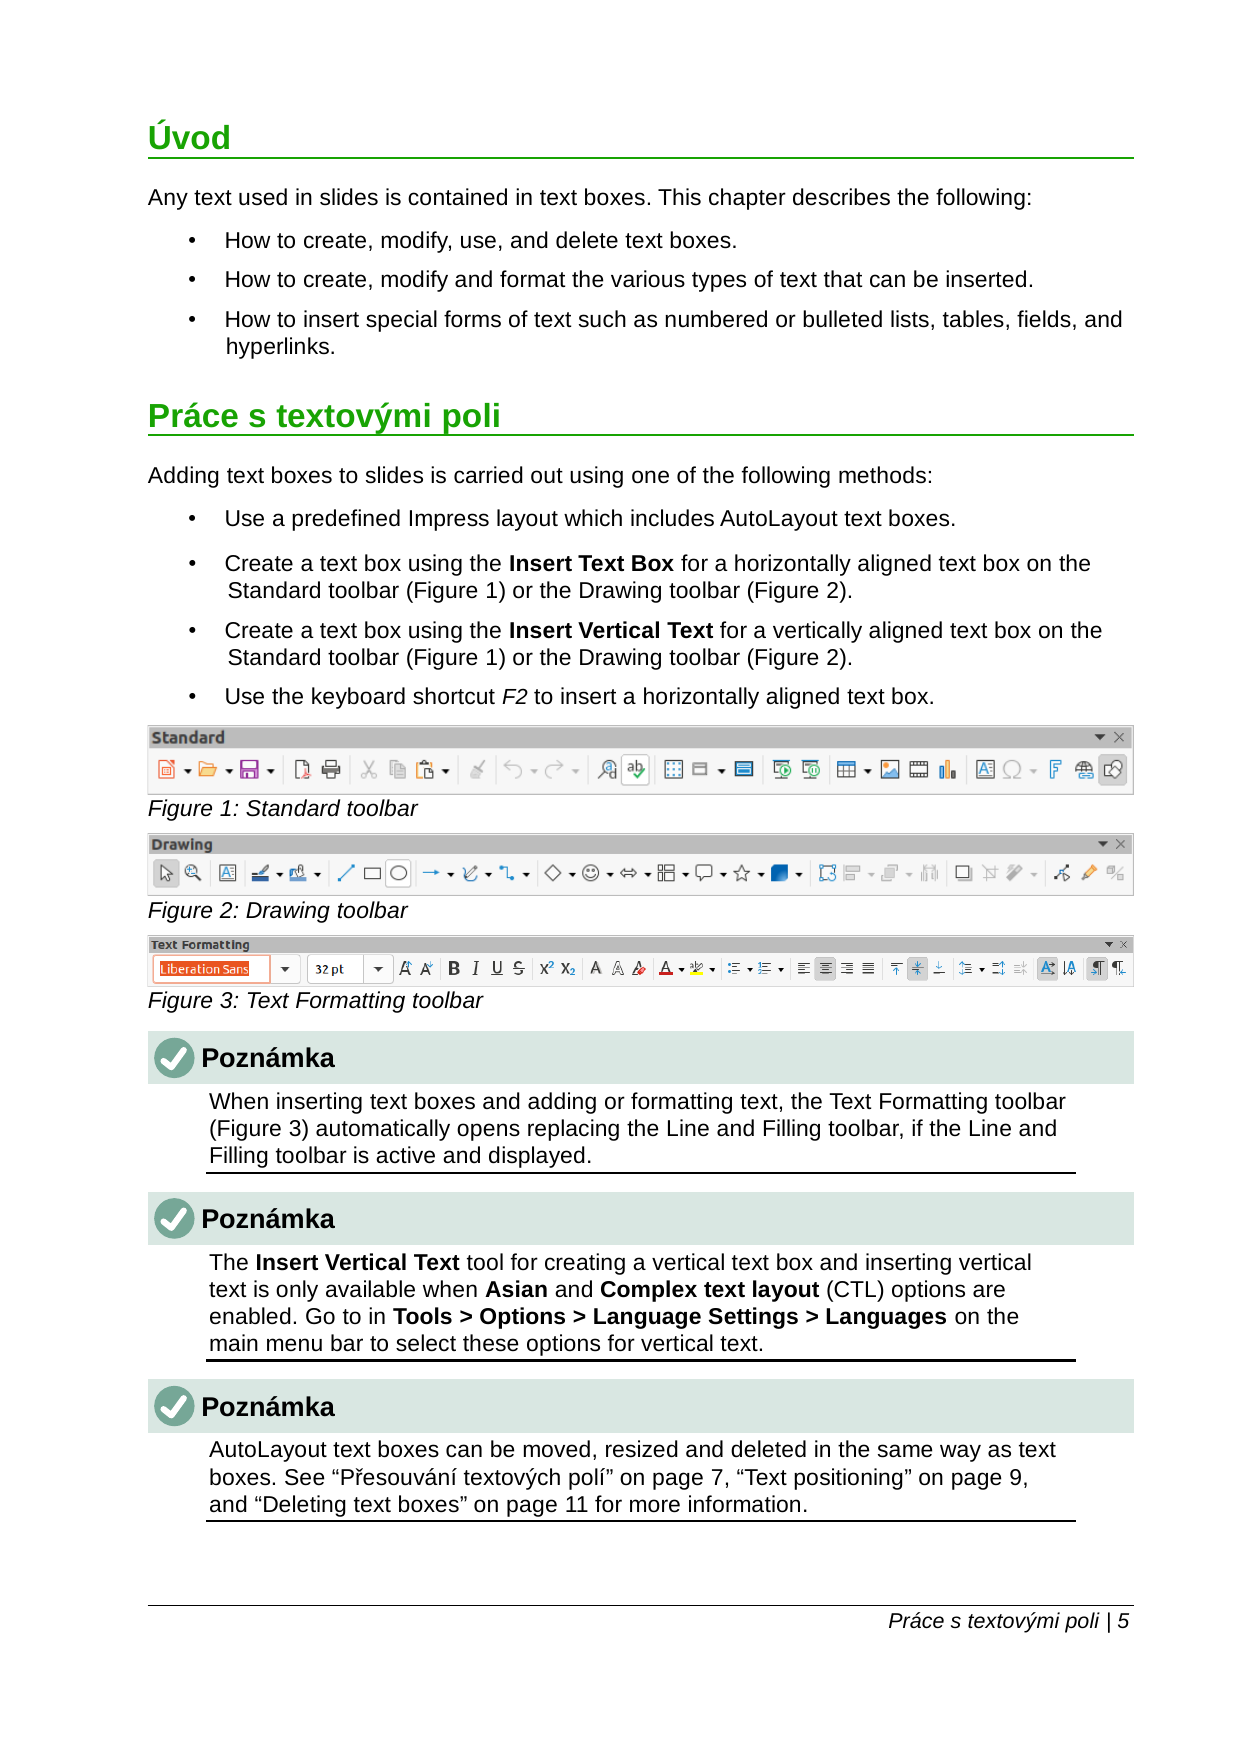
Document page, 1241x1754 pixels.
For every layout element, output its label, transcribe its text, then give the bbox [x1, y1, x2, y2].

list How to create, modify, use, and delete text boxes. [185, 223, 1134, 253]
text Any text used in slides is contained in text boxes. This chapter describes the following: [148, 184, 1134, 211]
text The Insert Vertical Text tool for creating a vertical text box and inserting vertical text is only available when Asian and Complex text layout (CTL) options are enabled. Go to in Tools > Options > Language Settings > Languages on the main menu bar to select these options for vertical text. [206, 1245, 1076, 1359]
picture [147, 935, 1134, 987]
subtitle Poznámka [148, 1031, 1134, 1084]
subtitle Poznámka [148, 1379, 1134, 1433]
list How to create, modify and format the various types of text that can be inserted. [185, 263, 1134, 293]
subtitle Práce s textovými poli [148, 396, 1134, 434]
list How to insert special forms of text such as numbered or bulleted lists, tables, fields, and hyperlinks. [185, 302, 1134, 362]
text Figure 3: Text Formatting toolbar [148, 987, 1134, 1013]
text Figure 1: Standard toolbar [148, 795, 1134, 821]
list Use a predefined Impress layout which includes AutoLayout text boxes. [185, 501, 1134, 534]
picture [147, 725, 1134, 795]
list Use the keyboard shortcut F2 to insert a horizontally aligned text box. [185, 680, 1134, 713]
text Adding text boxes to slides is carried out using one of the following methods: [148, 461, 1134, 488]
text When inserting text boxes and adding or formatting text, the Text Formatting toolbar (Figure 3) automatically opens replacing the Line and Filling toolbar, if the Line and Filling toolbar is active and displayed. [206, 1084, 1076, 1172]
text Figure 2: Drawing toolbar [148, 896, 1134, 923]
subtitle Poznámka [148, 1192, 1134, 1245]
picture [147, 833, 1134, 896]
list Create a text box using the Insert Text Box for a horizontally aligned text box on the Standard toolbar (Figure 1) or the Drawing toolbar (Figure 2). [185, 546, 1134, 603]
text AutoLayout text boxes can be moved, resized and deleted in the same way as text boxes. See “Moving text boxes” on page 7, “Text positioning” on page 9, and “Deleting text boxes” on page 11 for more information. [206, 1433, 1076, 1520]
subtitle Úvod [148, 118, 1134, 157]
list Create a text box using the Insert Vertical Text for a vertically aligned text box on the Standard toolbar (Figure 1) or the Drawing toolbar (Figure 2). [185, 613, 1134, 670]
